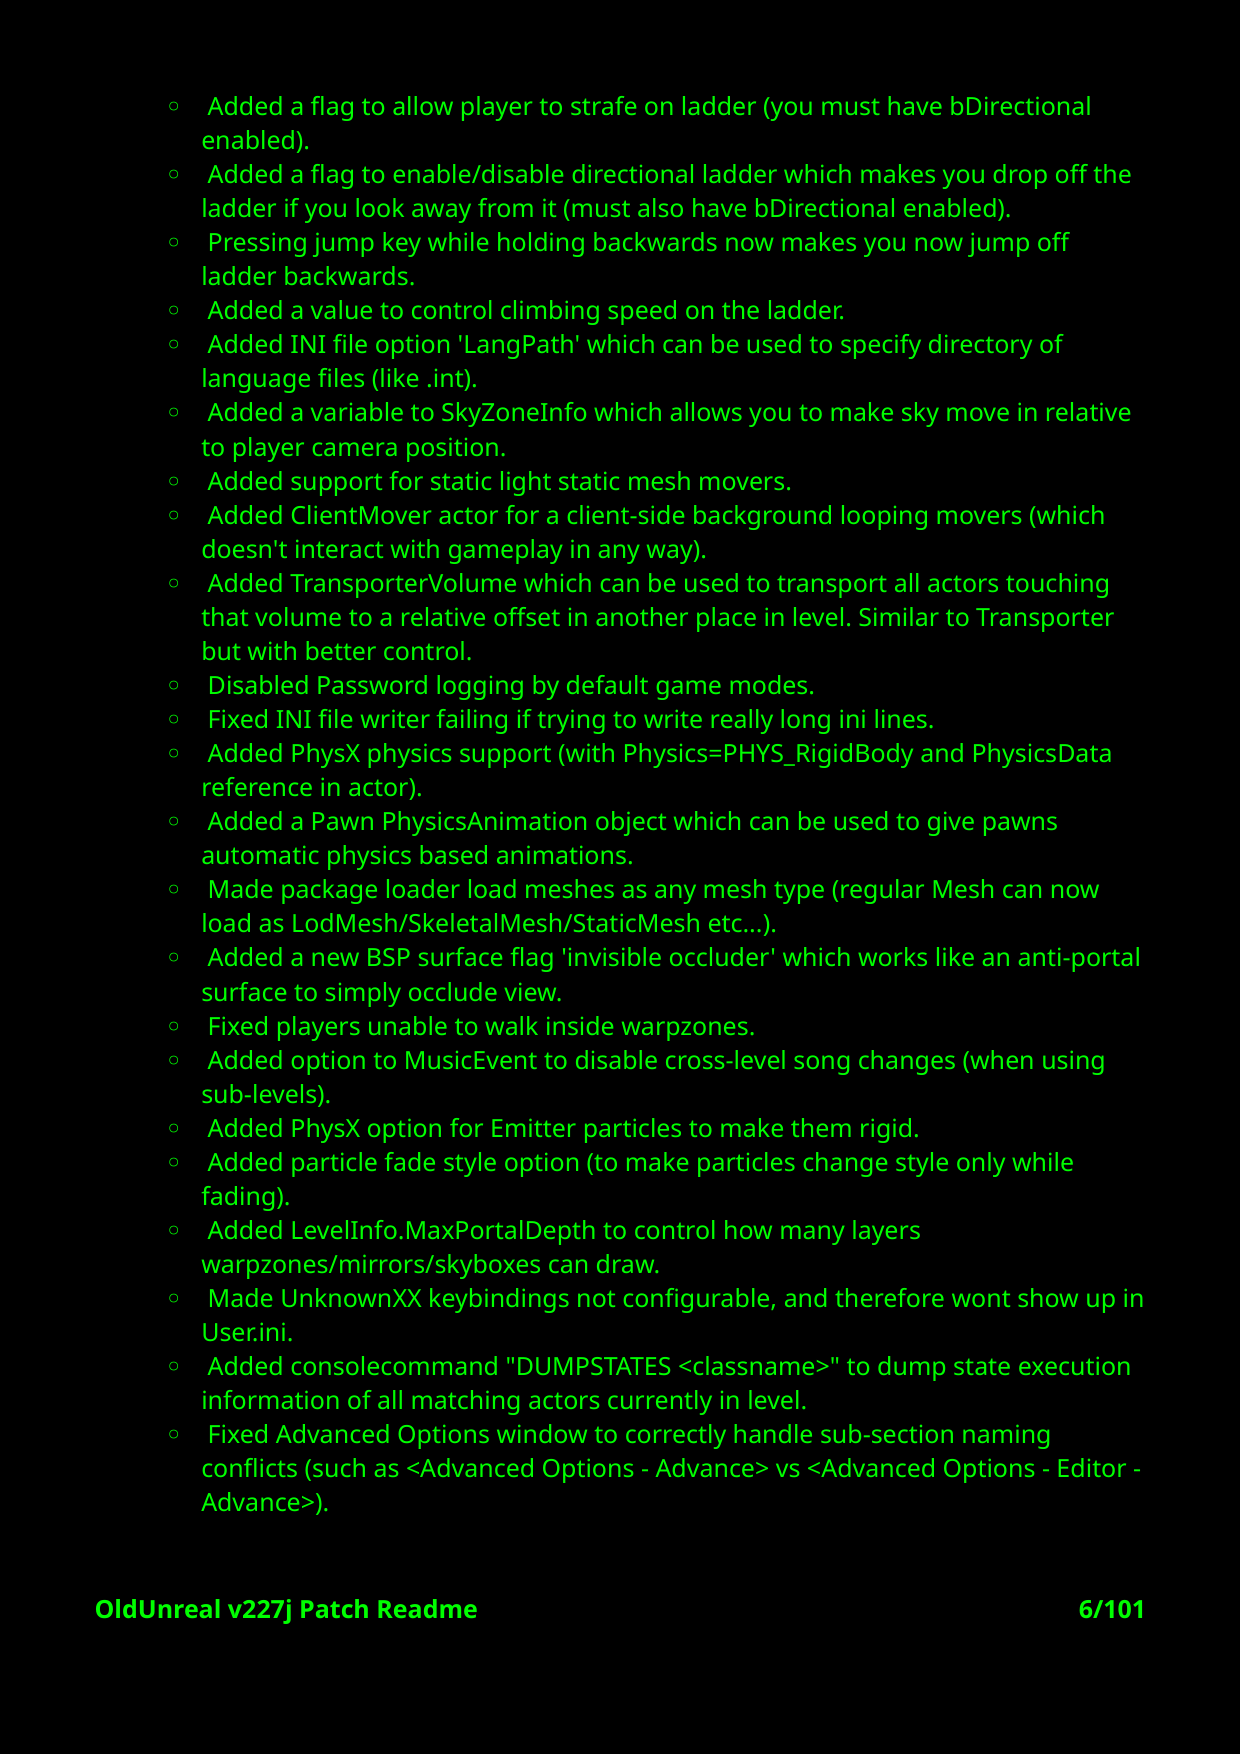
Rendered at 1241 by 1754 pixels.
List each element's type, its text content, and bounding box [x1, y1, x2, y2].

list Disabled Password logging by default game modes. [163, 668, 1152, 702]
list Added support for static light static mesh movers. [163, 463, 1152, 497]
list Added particle fade style option (to make particles change style only while fading). [163, 1144, 1152, 1213]
list Added PhysX option for Emitter particles to make them rigid. [163, 1110, 1152, 1144]
list Added PhysX physics support (with Physics=PHYS_RigidBody and PhysicsData reference in actor). [163, 736, 1152, 804]
list Added ClientMover actor for a client-side background looping movers (which doesn't interact with gameplay in any way). [163, 497, 1152, 565]
list Pressing jump key while holding backwards now makes you now jump off ladder backwards. [163, 225, 1152, 293]
list Added a new BSP surface flag 'invisible occluder' which works like an anti-portal surface to simply occlude view. [163, 940, 1152, 1008]
list Added LevelInfo.MaxPortalDepth to control how many layers warpzones/mirrors/skyboxes can draw. [163, 1213, 1152, 1281]
list Added TransporterVolume which can be used to transport all actors touching that volume to a relative offset in another place in level. Similar to Transporter but with better control. [163, 565, 1152, 668]
list Added option to MusicEvent to disable cross-level song changes (when using sub-levels). [163, 1042, 1152, 1110]
list Fixed Advanced Options window to correctly handle sub-section naming conflicts (such as <Advanced Options - Advance> vs <Advanced Options - Editor - Advance>). [163, 1417, 1152, 1519]
list Added a variable to SkyZoneInfo which allows you to make sky move in relative to player camera position. [163, 395, 1152, 463]
list Added a flag to allow player to strafe on ladder (you must have bDirectional enabled). [163, 88, 1152, 157]
list Added consolecommand "DUMPSTATES <classname>" to dump state execution information of all matching actors currently in level. [163, 1349, 1152, 1417]
list Added a value to control climbing speed on the ladder. [163, 293, 1152, 327]
list Fixed players unable to walk inside warpzones. [163, 1008, 1152, 1042]
list Made UnknownXX keybindings not configurable, and therefore wont show up in User.ini. [163, 1281, 1152, 1349]
list Fixed INI file writer failing if trying to write really long ini lines. [163, 702, 1152, 736]
list Added a Pawn PhysicsAnimation object which can be used to give pawns automatic physics based animations. [163, 804, 1152, 872]
list Added INI file option 'LangPath' which can be used to specify directory of language files (like .int). [163, 327, 1152, 395]
list Added a flag to enable/disable directional ladder which makes you drop off the ladder if you look away from it (must also have bDirectional enabled). [163, 157, 1152, 225]
list Made package loader load meshes as any mesh type (regular Mesh can now load as LodMesh/SkeletalMesh/StaticMesh etc...). [163, 872, 1152, 940]
